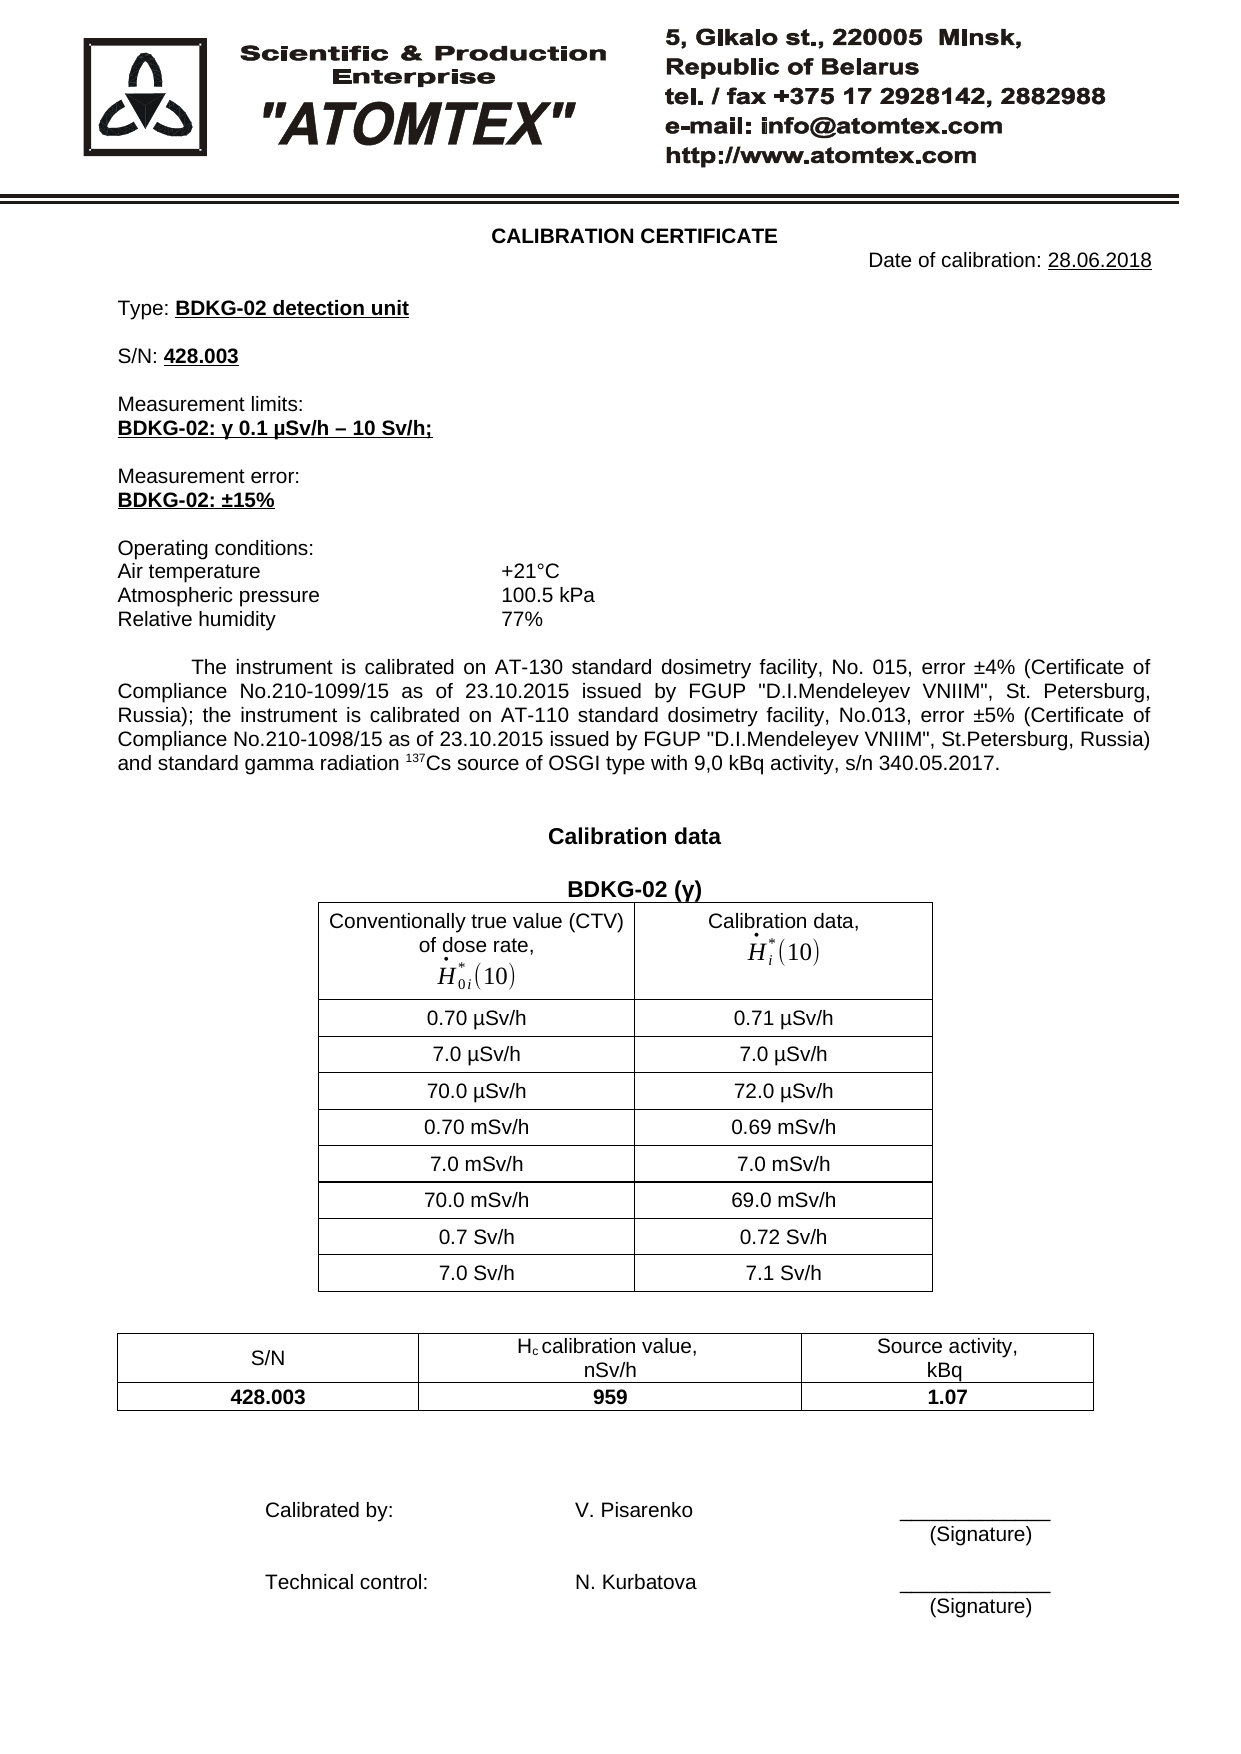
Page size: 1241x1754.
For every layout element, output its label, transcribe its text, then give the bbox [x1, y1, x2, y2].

text (Signature) [929, 1522, 1152, 1546]
table_cell 0.70 µSv/h [319, 1000, 634, 1036]
text Calibrated by: V. Pisarenko _____________ [265, 1498, 1152, 1522]
table_cell 0.69 mSv/h [635, 1110, 932, 1145]
table_header Conventionally true value (CTV) of dose rate, [319, 903, 634, 999]
table_header Нс calibration value, nSv/h [419, 1334, 801, 1382]
text Atmospheric pressure 100.5 kPa [117, 583, 1152, 607]
table_header Source activity, kBq [802, 1334, 1093, 1382]
table_cell 0.72 Sv/h [635, 1219, 932, 1254]
table_cell 7.0 mSv/h [635, 1146, 932, 1181]
text S/N: 428.003 [117, 344, 1152, 368]
text BDKG-02: γ 0.1 µSv/h – 10 Sv/h; [117, 416, 1152, 439]
table_cell 70.0 mSv/h [319, 1183, 634, 1218]
text Measurement error: [117, 463, 1152, 487]
table_cell 959 [419, 1383, 801, 1410]
table_cell 70.0 µSv/h [319, 1073, 634, 1108]
table_cell 7.0 Sv/h [319, 1255, 634, 1291]
text Type: BDKG-02 detection unit [117, 296, 1152, 320]
table_cell 0.71 µSv/h [635, 1000, 932, 1036]
text Relative humidity 77% [117, 607, 1152, 631]
text (Signature) [929, 1593, 1152, 1617]
text Date of calibration: 28.06.2018 [117, 248, 1152, 272]
table_cell 428.003 [118, 1383, 418, 1410]
text Technical control: N. Kurbatova _____________ [265, 1569, 1152, 1593]
table_cell 0.70 mSv/h [319, 1110, 634, 1145]
text Measurement limits: [117, 392, 1152, 416]
table_cell 7.0 mSv/h [319, 1146, 634, 1181]
table_cell 7.0 µSv/h [635, 1037, 932, 1072]
table_cell 7.1 Sv/h [635, 1255, 932, 1291]
text Calibration data [117, 823, 1152, 849]
table_cell 69.0 mSv/h [635, 1183, 932, 1218]
table_header Calibration data, [635, 903, 932, 999]
table_header S/N [118, 1334, 418, 1382]
text Air temperature +21°C [117, 559, 1152, 583]
text BDKG-02: ±15% [117, 487, 1152, 511]
table_cell 1,07 [802, 1383, 1093, 1410]
text BDKG-02 (γ) [117, 876, 1152, 902]
text Operating conditions: [117, 535, 1152, 559]
table_cell 72.0 µSv/h [635, 1073, 932, 1108]
text The instrument is calibrated on AT-130 standard dosimetry facility, No. 015, error ±4% (Certificate of Compliance No.210-1099/15 as of 23.10.2015 issued by FGUP "D.I.Mendeleyev VNIIM", St. Petersburg, Russia); the instrument is calibrated on AT-110 standard dosimetry facility, No.013, error ±5% (Certificate of Compliance No.210-1098/15 as of 23.10.2015 issued by FGUP "D.I.Mendeleyev VNIIM", St.Petersburg, Russia) and standard gamma radiation 137Cs source of OSGI type with 9,0 kBq activity, s/n 340.05.2017. [117, 655, 1152, 775]
text CALIBRATION CERTIFICATE [117, 224, 1152, 248]
table_cell 7.0 µSv/h [319, 1037, 634, 1072]
table_cell 0.7 Sv/h [319, 1219, 634, 1254]
